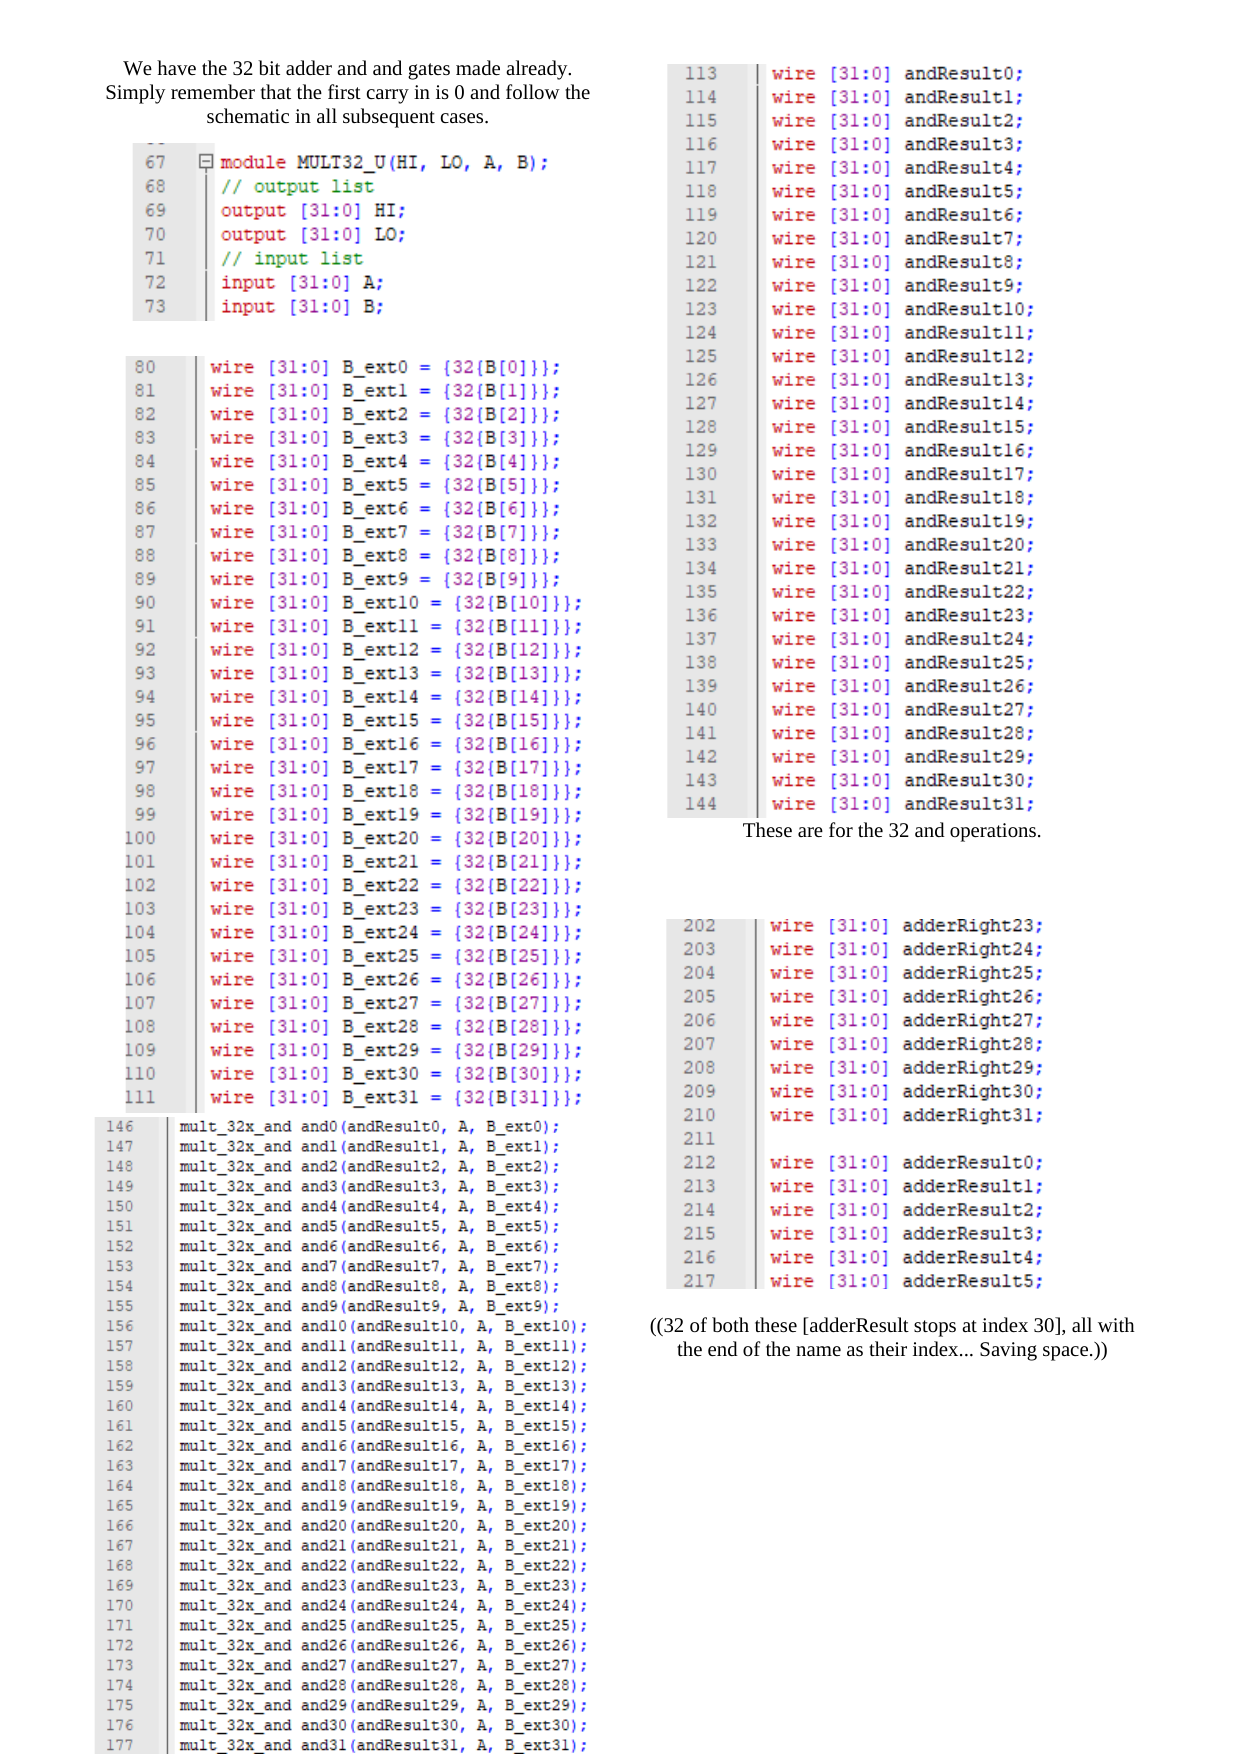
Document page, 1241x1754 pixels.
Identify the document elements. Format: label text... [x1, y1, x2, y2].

text ((32 of both these [adderResult stops at index 30], all with the end of the name as their index... Saving space.)) [639, 1312, 1146, 1361]
text We have the 32 bit adder and and gates made already. Simply remember that the first carry in is 0 and follow the schematic in all subsequent cases. [94, 56, 601, 128]
text These are for the 32 and operations. [639, 56, 1146, 842]
